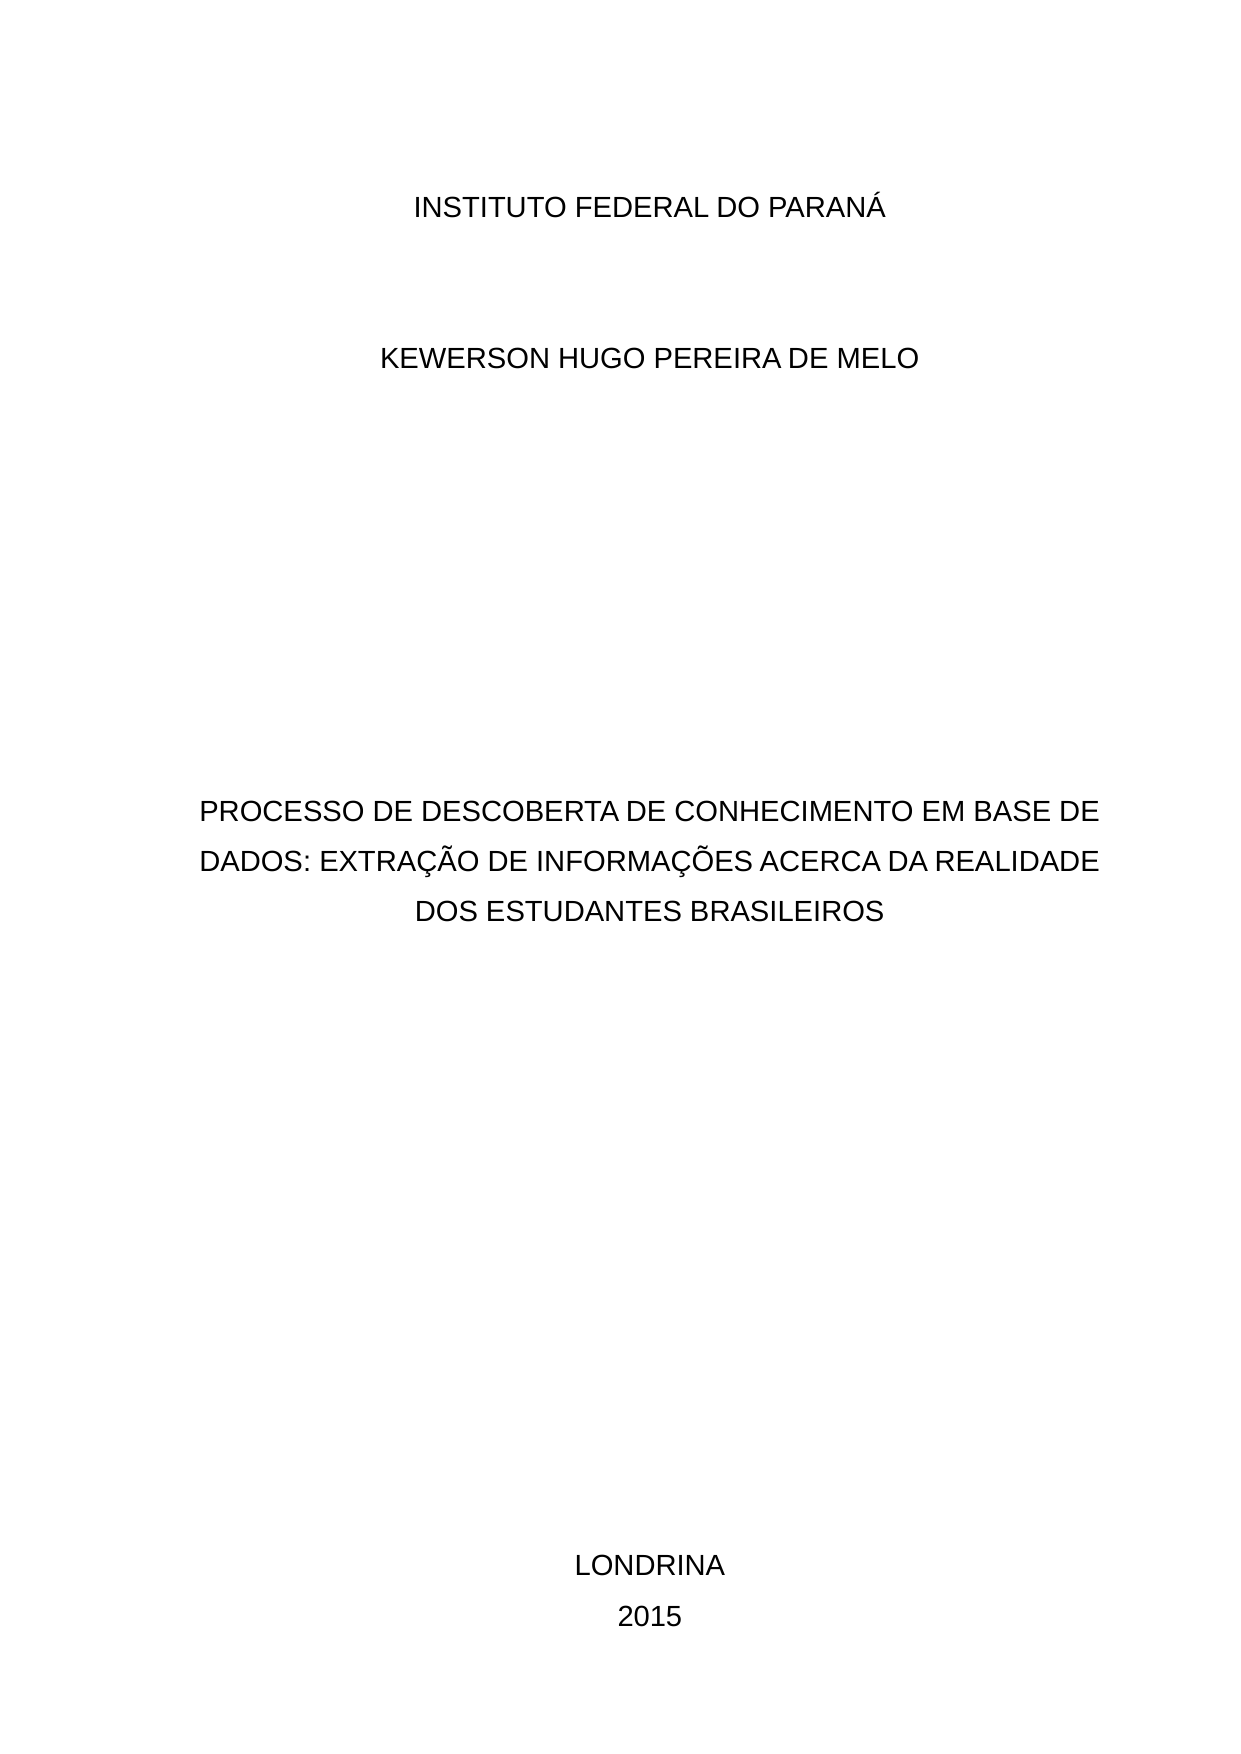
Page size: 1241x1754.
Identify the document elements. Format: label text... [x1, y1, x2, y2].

text INSTITUTO FEDERAL DO PARANÁ [177, 190, 1122, 223]
text 2015 [177, 1599, 1122, 1632]
text PROCESSO DE DESCOBERTA DE CONHECIMENTO EM BASE DE DADOS: EXTRAÇÃO DE INFORMAÇÕES ACERCA DA REALIDADE DOS ESTUDANTES BRASILEIROS [177, 794, 1122, 928]
text LONDRINA [177, 1548, 1122, 1582]
text KEWERSON HUGO PEREIRA DE MELO [177, 341, 1122, 374]
